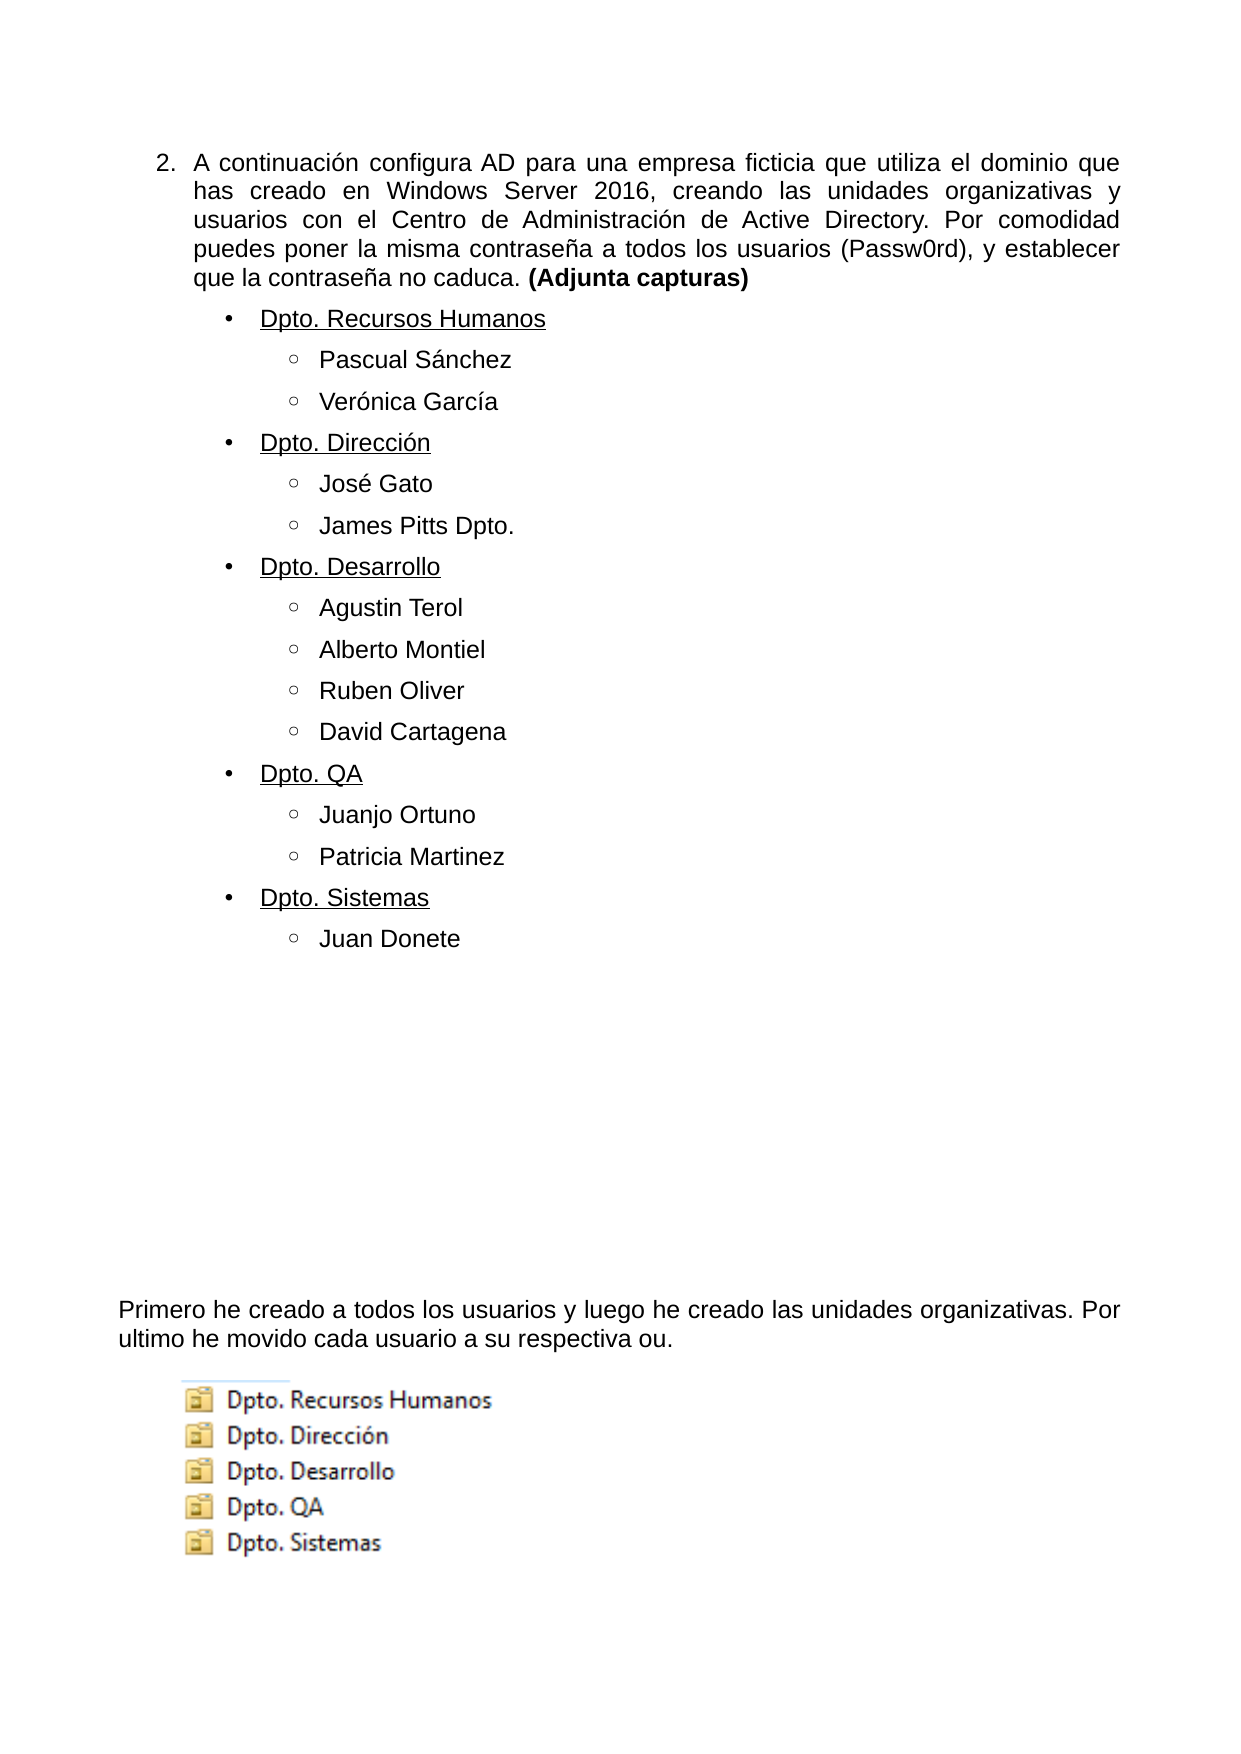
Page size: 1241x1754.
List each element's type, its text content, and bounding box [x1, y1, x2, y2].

list Dpto. Dirección [224, 428, 1122, 457]
list Juanjo Ortuno [283, 800, 1122, 829]
list Agustin Terol [283, 593, 1122, 622]
picture [168, 1380, 508, 1583]
list José Gato [283, 469, 1122, 498]
list David Cartagena [283, 717, 1122, 746]
list Patricia Martinez [283, 841, 1122, 870]
list Dpto. Desarrollo [224, 552, 1122, 581]
list Juan Donete [283, 924, 1122, 953]
list Verónica García [283, 387, 1122, 415]
list A continuación configura AD para una empresa ficticia que utiliza el dominio que has creado en Windows Server 2016, creando las unidades organizativas y usuarios con el Centro de Administración de Active Directory. Por comodidad puedes poner la misma contraseña a todos los usuarios (Passw0rd), y establecer que la contraseña no caduca. (Adjunta capturas) [156, 148, 1122, 291]
list Dpto. QA [224, 759, 1122, 788]
list Alberto Montiel [283, 635, 1122, 663]
list Dpto. Recursos Humanos [224, 304, 1122, 333]
text Primero he creado a todos los usuarios y luego he creado las unidades organizativas. Por ultimo he movido cada usuario a su respectiva ou. [118, 1296, 1122, 1353]
list Dpto. Sistemas [224, 883, 1122, 912]
list Ruben Oliver [283, 676, 1122, 705]
list Pascual Sánchez [283, 345, 1122, 374]
list James Pitts Dpto. [283, 511, 1122, 539]
